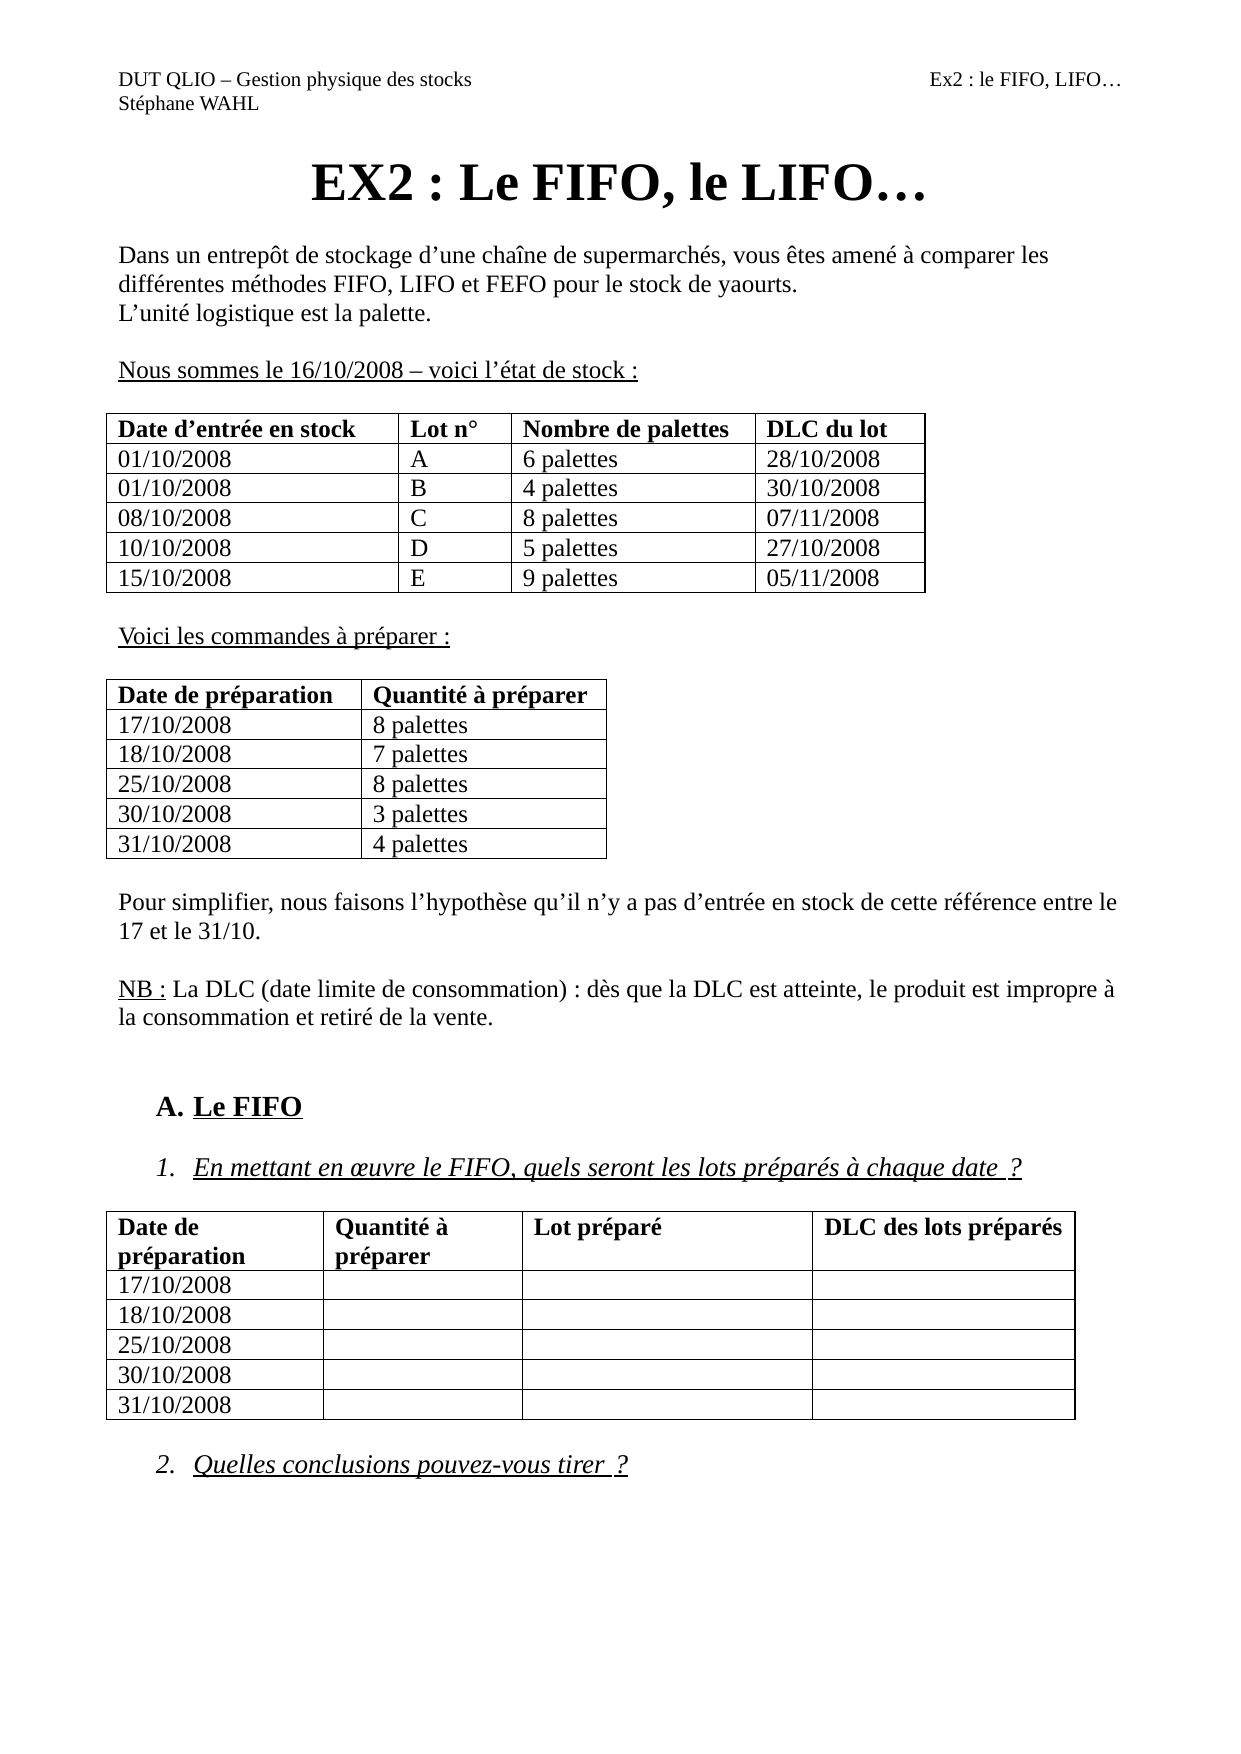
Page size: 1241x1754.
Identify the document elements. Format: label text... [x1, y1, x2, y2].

table_cell 4 palettes [362, 829, 606, 858]
table_header Lot n° [399, 414, 511, 443]
list Quelles conclusions pouvez-vous tirer ? [156, 1448, 1122, 1479]
table_cell 17/10/2008 [107, 1271, 323, 1299]
table_cell 07/11/2008 [756, 503, 924, 532]
table_header Date de préparation [107, 680, 361, 709]
table_cell [324, 1271, 522, 1299]
table_cell 6 palettes [512, 444, 755, 472]
table_cell [813, 1360, 1074, 1389]
text Voici les commandes à préparer : [118, 621, 1122, 650]
table_header Quantité à préparer [362, 680, 606, 709]
table_cell 25/10/2008 [107, 769, 361, 798]
table_cell 25/10/2008 [107, 1330, 323, 1359]
table_cell [813, 1390, 1074, 1418]
table_cell 30/10/2008 [107, 1360, 323, 1389]
table_cell 5 palettes [512, 533, 755, 562]
table_cell B [399, 474, 511, 502]
table_cell 17/10/2008 [107, 710, 361, 738]
table_cell D [399, 533, 511, 562]
table_cell 28/10/2008 [756, 444, 924, 472]
table_cell [523, 1330, 812, 1359]
table_header DLC du lot [756, 414, 924, 443]
table_cell [523, 1360, 812, 1389]
table_cell 31/10/2008 [107, 829, 361, 858]
table_cell 30/10/2008 [107, 799, 361, 828]
table_cell 31/10/2008 [107, 1390, 323, 1418]
table_header DLC des lots préparés [813, 1212, 1074, 1269]
table_cell 8 palettes [362, 710, 606, 738]
table_cell 8 palettes [362, 769, 606, 798]
table_cell 05/11/2008 [756, 563, 924, 592]
table_cell [813, 1271, 1074, 1299]
table_cell 01/10/2008 [107, 444, 398, 472]
table_cell 18/10/2008 [107, 740, 361, 768]
text L’unité logistique est la palette. [118, 298, 1122, 327]
text Nous sommes le 16/10/2008 – voici l’état de stock : [118, 355, 1122, 384]
table_cell [523, 1271, 812, 1299]
table_header Quantité à préparer [324, 1212, 522, 1269]
table_cell 18/10/2008 [107, 1300, 323, 1329]
table_cell E [399, 563, 511, 592]
table_cell 10/10/2008 [107, 533, 398, 562]
table_cell 3 palettes [362, 799, 606, 828]
table_cell 27/10/2008 [756, 533, 924, 562]
table_cell [324, 1390, 522, 1418]
text Dans un entrepôt de stockage d’une chaîne de supermarchés, vous êtes amené à comparer les différentes méthodes FIFO, LIFO et FEFO pour le stock de yaourts. [118, 240, 1122, 298]
text NB : La DLC (date limite de consommation) : dès que la DLC est atteinte, le produit est impropre à la consommation et retiré de la vente. [118, 974, 1122, 1031]
table_cell [523, 1300, 812, 1329]
list Le FIFO [156, 1089, 1122, 1122]
table_cell 15/10/2008 [107, 563, 398, 592]
table_cell [813, 1300, 1074, 1329]
table_cell [324, 1300, 522, 1329]
text Pour simplifier, nous faisons l’hypothèse qu’il n’y a pas d’entrée en stock de cette référence entre le 17 et le 31/10. [118, 887, 1122, 945]
table_header Lot préparé [523, 1212, 812, 1269]
list En mettant en œuvre le FIFO, quels seront les lots préparés à chaque date ? [156, 1151, 1122, 1182]
table_cell [813, 1330, 1074, 1359]
table_cell 8 palettes [512, 503, 755, 532]
table_cell C [399, 503, 511, 532]
table_cell A [399, 444, 511, 472]
table_cell [324, 1360, 522, 1389]
table_cell [523, 1390, 812, 1418]
table_cell 7 palettes [362, 740, 606, 768]
text EX2 : Le FIFO, le LIFO… [118, 149, 1122, 212]
table_cell 9 palettes [512, 563, 755, 592]
table_cell 4 palettes [512, 474, 755, 502]
table_cell 08/10/2008 [107, 503, 398, 532]
table_cell [324, 1330, 522, 1359]
table_cell 01/10/2008 [107, 474, 398, 502]
table_cell 30/10/2008 [756, 474, 924, 502]
table_header Date de préparation [107, 1212, 323, 1269]
table_header Date d’entrée en stock [107, 414, 398, 443]
table_header Nombre de palettes [512, 414, 755, 443]
